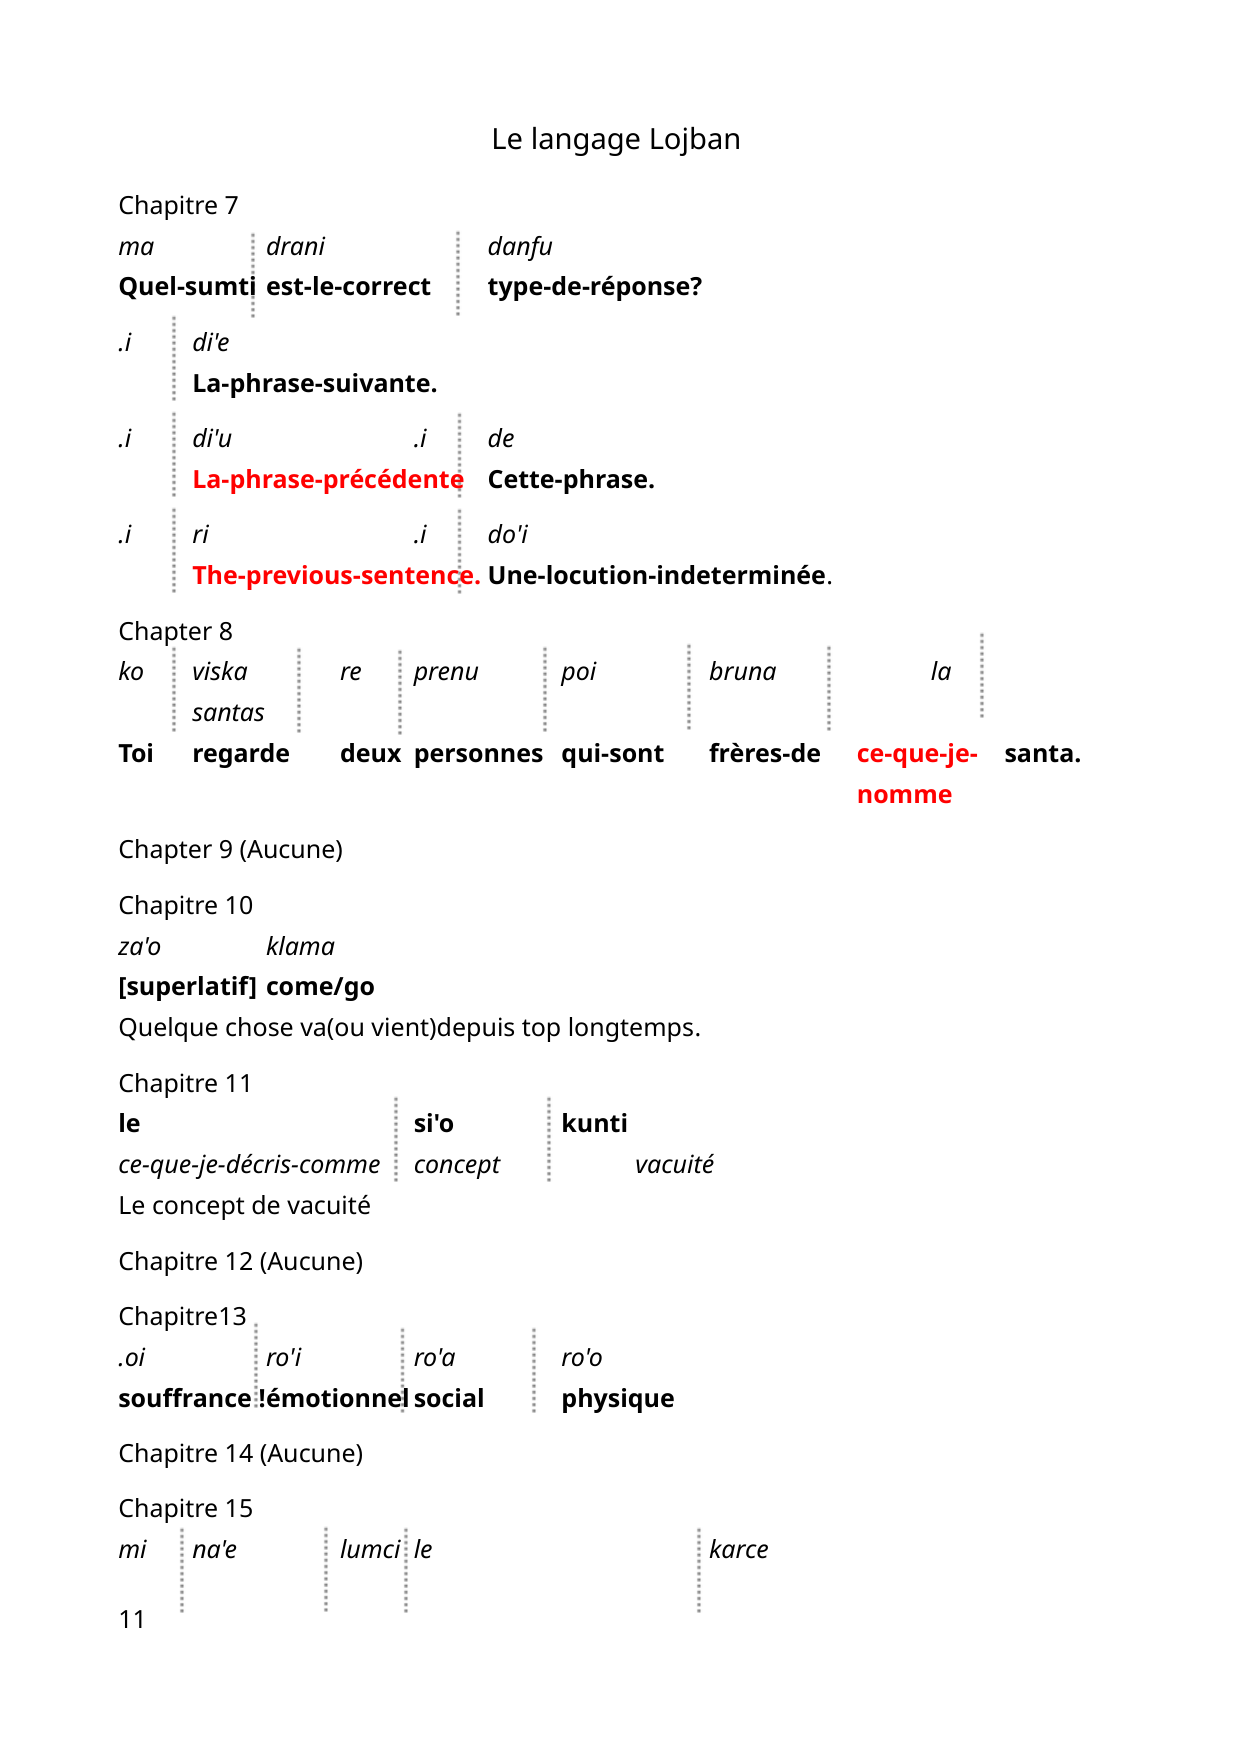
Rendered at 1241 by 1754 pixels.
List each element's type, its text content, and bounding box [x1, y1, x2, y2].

text Chapitre 11 le si'o kunti ce-que-je-décris-comme concept vacuité Le concept de vacuité [118, 1065, 1122, 1222]
picture [537, 639, 555, 738]
text Chapitre 12 (Aucune) [118, 1243, 1122, 1277]
picture [392, 642, 410, 741]
picture [692, 1520, 709, 1619]
picture [974, 626, 992, 724]
picture [248, 1315, 266, 1414]
picture [166, 639, 184, 738]
text .i di'u .i de La-phrase-précédente Cette-phrase. [469, 421, 1122, 496]
picture [681, 637, 699, 736]
text Chapitre13 .oi ro'i ro'a ro'o souffrance ! émotionnel social physique [118, 1298, 1122, 1414]
picture [452, 405, 469, 600]
picture [395, 1320, 412, 1419]
picture [821, 638, 839, 737]
text .i [118, 324, 166, 399]
text .i ri .i do'i The-previous-sentence. Une-locution-indeterminée. [118, 517, 166, 592]
text .i di'u .i de La-phrase-précédente Cette-phrase. [118, 421, 166, 496]
text Chapter 8 ko viska re prenu poi bruna la santas Toi regarde deux personnes qui-sont frères-de ce-que-je- santa. nomme [118, 613, 1122, 811]
picture [318, 1519, 335, 1618]
text Chapitre 14 (Aucune) [118, 1436, 1122, 1470]
picture [398, 1520, 416, 1619]
text Chapitre 10 za'o klama [superlatif] come/go Quelque chose va(ou vient)depuis top longtemps. [118, 887, 1122, 1044]
text Chapitre 7 ma drani danfu Quel-sumti est-le-correct type-de-réponse? [118, 187, 1122, 303]
text .i ri .i do'i The-previous-sentence. Une-locution-indeterminée. [469, 517, 1122, 592]
picture [526, 1320, 544, 1419]
text Chapter 9 (Aucune) [118, 832, 1122, 866]
picture [541, 1089, 559, 1188]
picture [291, 640, 309, 739]
picture [245, 225, 263, 324]
picture [388, 1089, 406, 1188]
text .i di'u .i de La-phrase-précédente Cette-phrase. [184, 421, 452, 496]
text .i ri .i do'i The-previous-sentence. Une-locution-indeterminée. [184, 517, 452, 592]
picture [166, 308, 184, 599]
text di'e La-phrase-suivante. [184, 324, 1122, 399]
picture [451, 223, 468, 322]
picture [174, 1520, 192, 1619]
text Chapitre 15 mi na'e lumci le karce [118, 1491, 1122, 1566]
